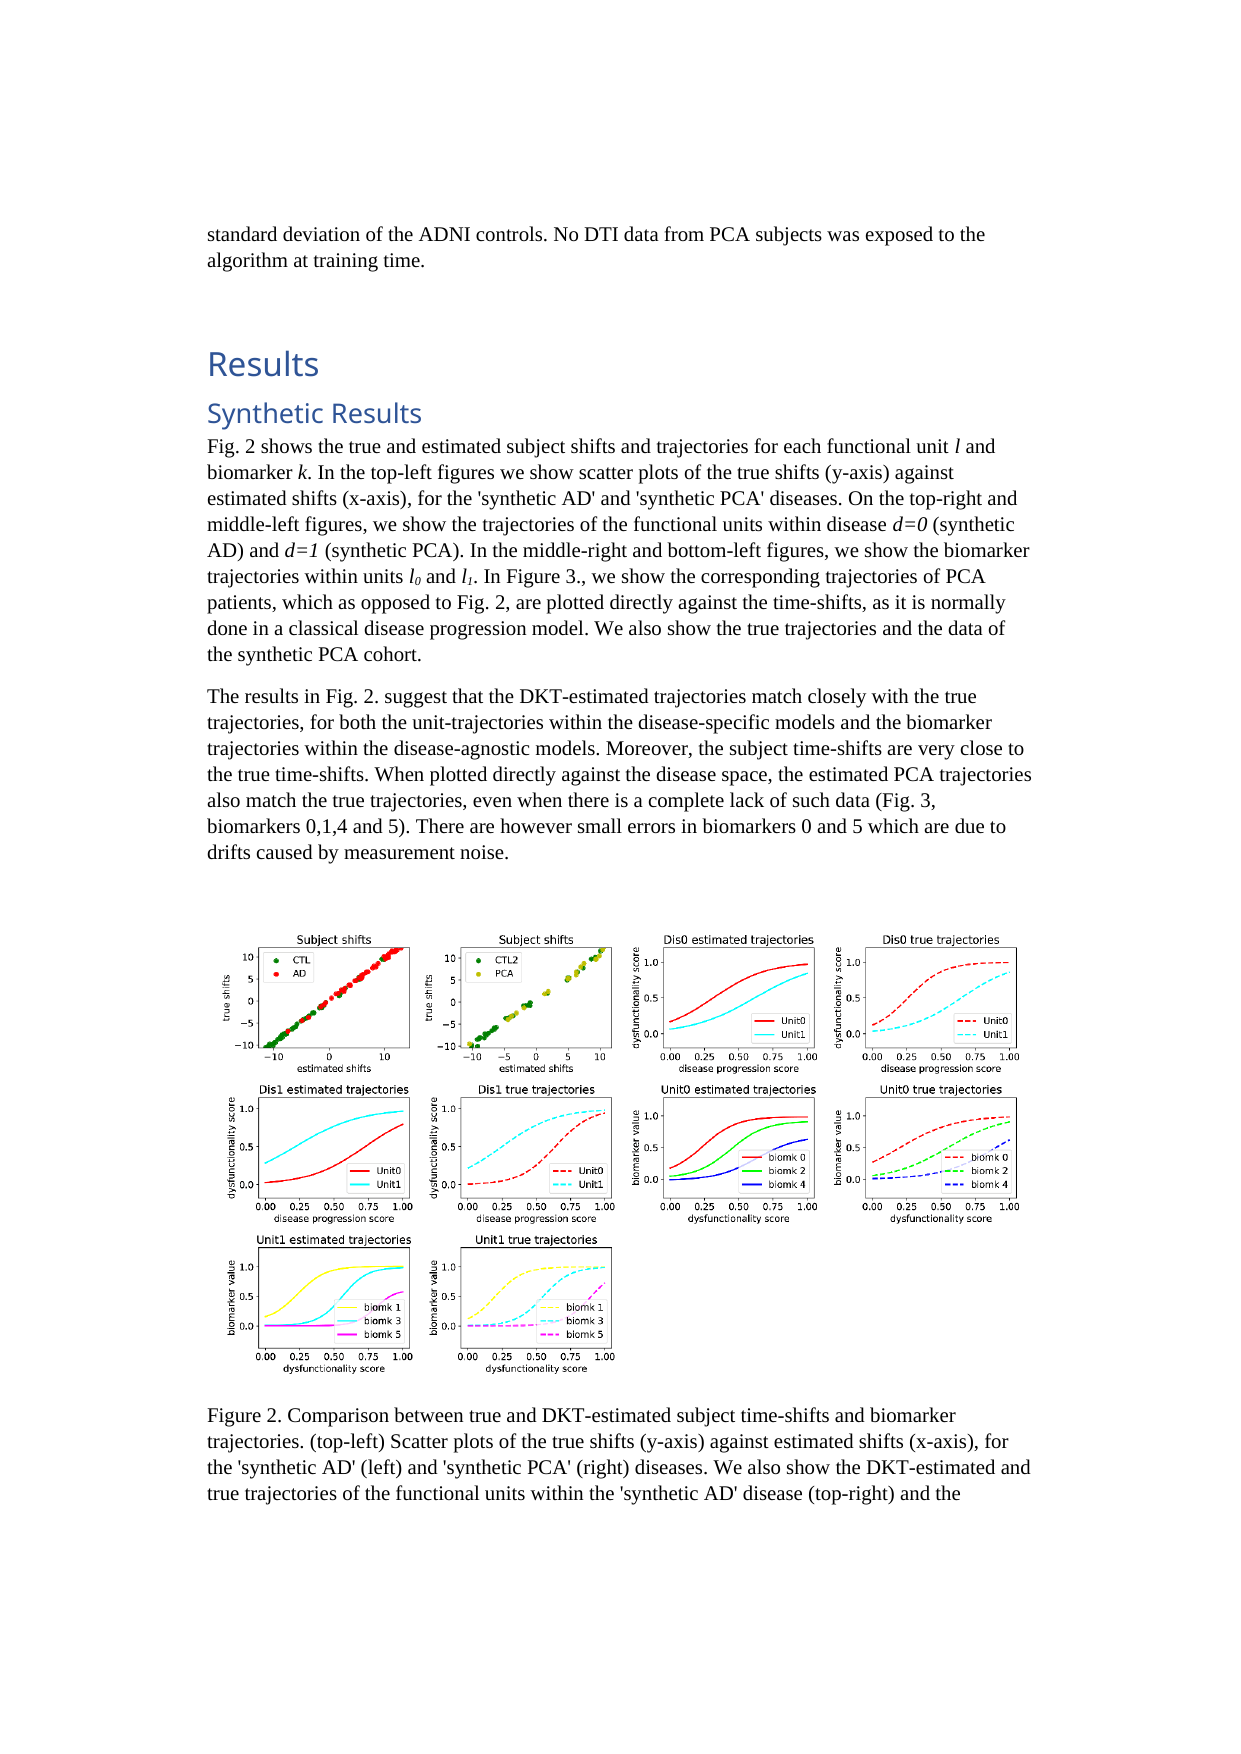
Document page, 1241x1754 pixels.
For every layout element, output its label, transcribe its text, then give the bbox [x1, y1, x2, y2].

picture [211, 925, 1029, 1385]
subtitle Results [207, 341, 1034, 386]
text Fig. 2 shows the true and estimated subject shifts and trajectories for each functional unit l and biomarker k. In the top-left figures we show scatter plots of the true shifts (y-axis) against estimated shifts (x-axis), for the 'synthetic AD' and 'synthetic PCA' diseases. On the top-right and middle-left figures, we show the trajectories of the functional units within disease d=0 (synthetic AD) and d=1 (synthetic PCA). In the middle-right and bottom-left figures, we show the biomarker trajectories within units l0 and l1. In Figure 3., we show the corresponding trajectories of PCA patients, which as opposed to Fig. 2, are plotted directly against the time-shifts, as it is normally done in a classical disease progression model. We also show the true trajectories and the data of the synthetic PCA cohort. [207, 434, 1034, 666]
text standard deviation of the ADNI controls. No DTI data from PCA subjects was exposed to the algorithm at training time. [207, 222, 1034, 272]
subtitle Synthetic Results [207, 394, 1034, 431]
text Figure 2. Comparison between true and DKT-estimated subject time-shifts and biomarker trajectories. (top-left) Scatter plots of the true shifts (y-axis) against estimated shifts (x-axis), for the 'synthetic AD' (left) and 'synthetic PCA' (right) diseases. We also show the DKT-estimated and true trajectories of the functional units within the 'synthetic AD' disease (top-right) and the [207, 1403, 1034, 1505]
text The results in Fig. 2. suggest that the DKT-estimated trajectories match closely with the true trajectories, for both the unit-trajectories within the disease-specific models and the biomarker trajectories within the disease-agnostic models. Moreover, the subject time-shifts are very close to the true time-shifts. When plotted directly against the disease space, the estimated PCA trajectories also match the true trajectories, even when there is a complete lack of such data (Fig. 3, biomarkers 0,1,4 and 5). There are however small errors in biomarkers 0 and 5 which are due to drifts caused by measurement noise. [207, 684, 1034, 864]
